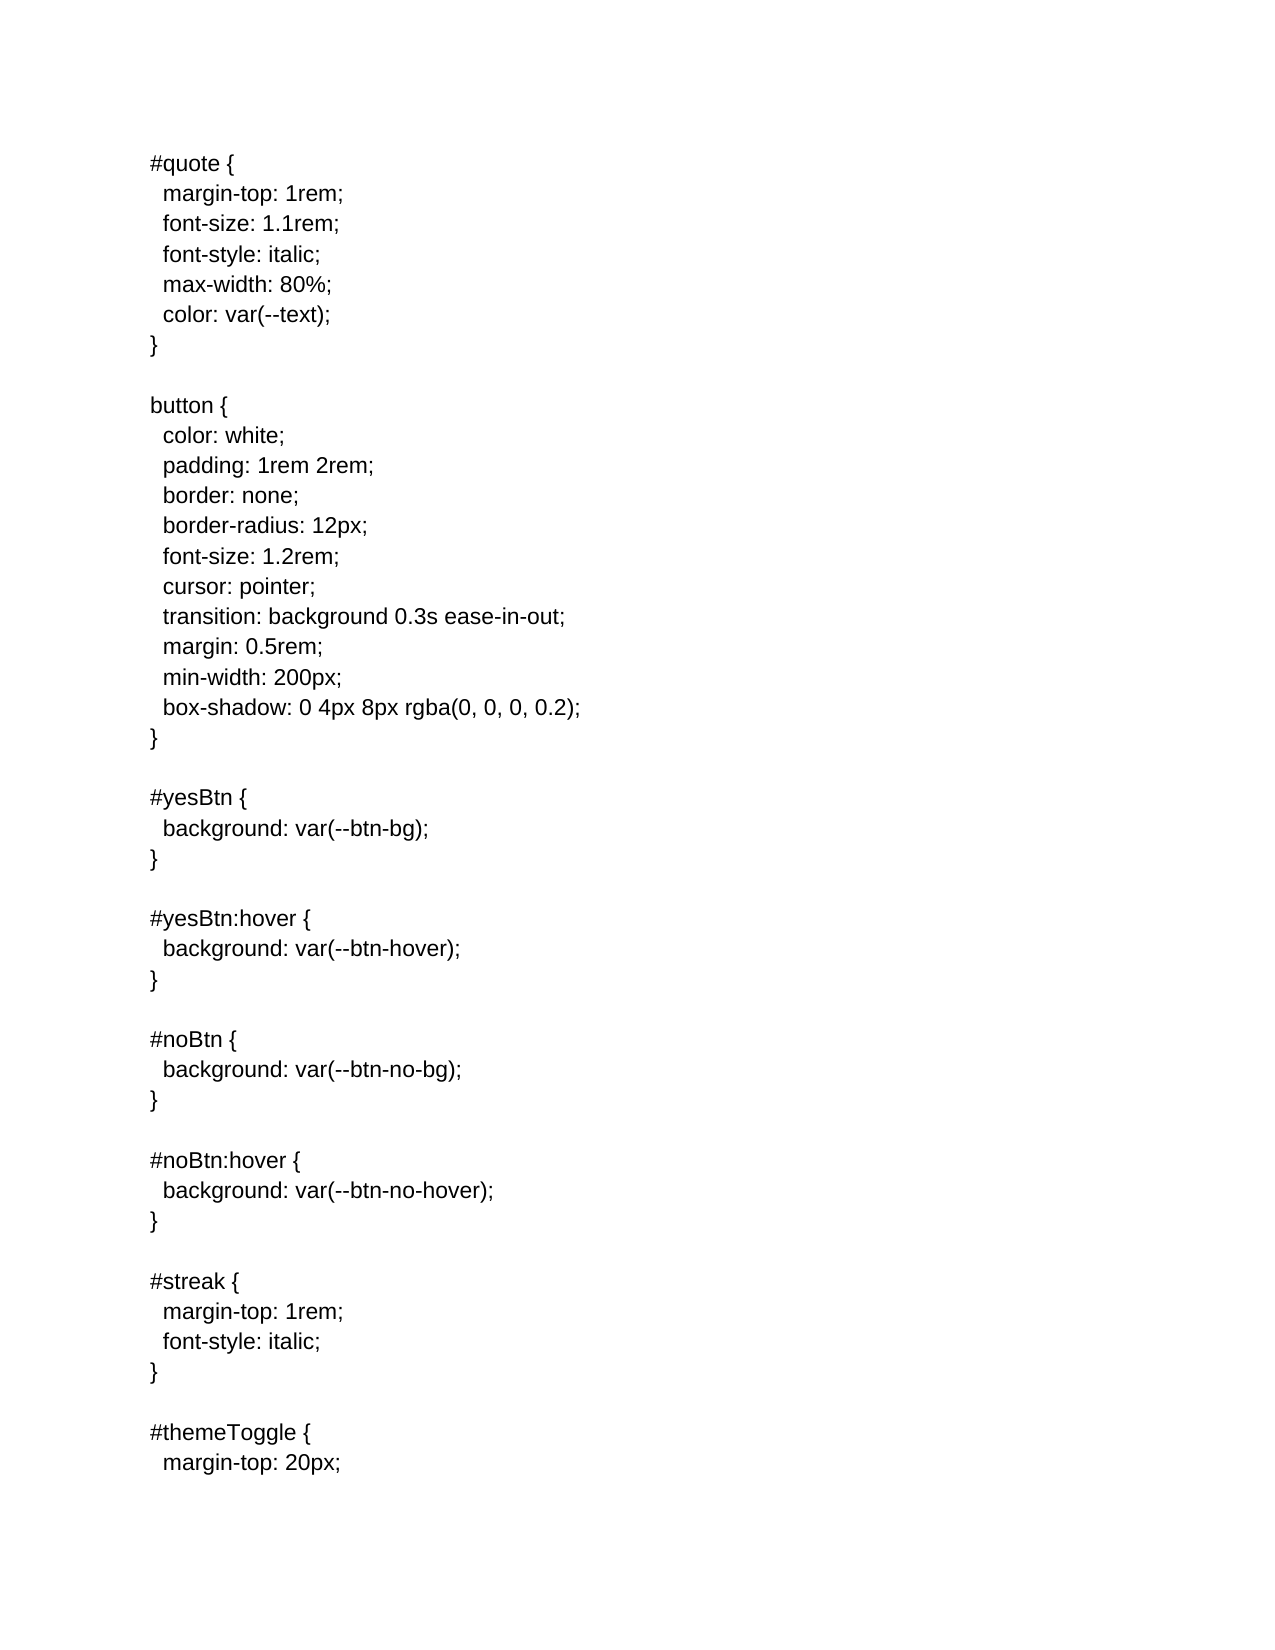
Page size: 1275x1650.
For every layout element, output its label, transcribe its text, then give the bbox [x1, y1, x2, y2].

text color: white; [150, 422, 1125, 448]
text margin: 0.5rem; [150, 633, 1125, 660]
text padding: 1rem 2rem; [150, 452, 1125, 478]
text } [150, 1358, 1125, 1385]
text } [150, 1207, 1125, 1234]
text } [150, 845, 1125, 871]
text border: none; [150, 482, 1125, 509]
text min-width: 200px; [150, 663, 1125, 690]
text #themeToggle { [150, 1419, 1125, 1445]
text #quote { [150, 150, 1125, 176]
text margin-top: 1rem; [150, 180, 1125, 207]
text transition: background 0.3s ease-in-out; [150, 603, 1125, 629]
text background: var(--btn-bg); [150, 814, 1125, 841]
text color: var(--text); [150, 301, 1125, 327]
text background: var(--btn-no-hover); [150, 1177, 1125, 1203]
text #noBtn { [150, 1026, 1125, 1052]
text margin-top: 20px; [150, 1449, 1125, 1475]
text cursor: pointer; [150, 573, 1125, 599]
text #streak { [150, 1268, 1125, 1294]
text font-style: italic; [150, 241, 1125, 267]
text } [150, 966, 1125, 992]
text } [150, 724, 1125, 750]
text font-style: italic; [150, 1328, 1125, 1354]
text background: var(--btn-hover); [150, 935, 1125, 962]
text } [150, 331, 1125, 358]
text max-width: 80%; [150, 271, 1125, 297]
text box-shadow: 0 4px 8px rgba(0, 0, 0, 0.2); [150, 694, 1125, 720]
text font-size: 1.1rem; [150, 210, 1125, 237]
text border-radius: 12px; [150, 512, 1125, 539]
text #yesBtn:hover { [150, 905, 1125, 932]
text #noBtn:hover { [150, 1147, 1125, 1173]
text font-size: 1.2rem; [150, 543, 1125, 569]
text button { [150, 392, 1125, 418]
text } [150, 1086, 1125, 1113]
text margin-top: 1rem; [150, 1298, 1125, 1324]
text #yesBtn { [150, 784, 1125, 811]
text background: var(--btn-no-bg); [150, 1056, 1125, 1083]
